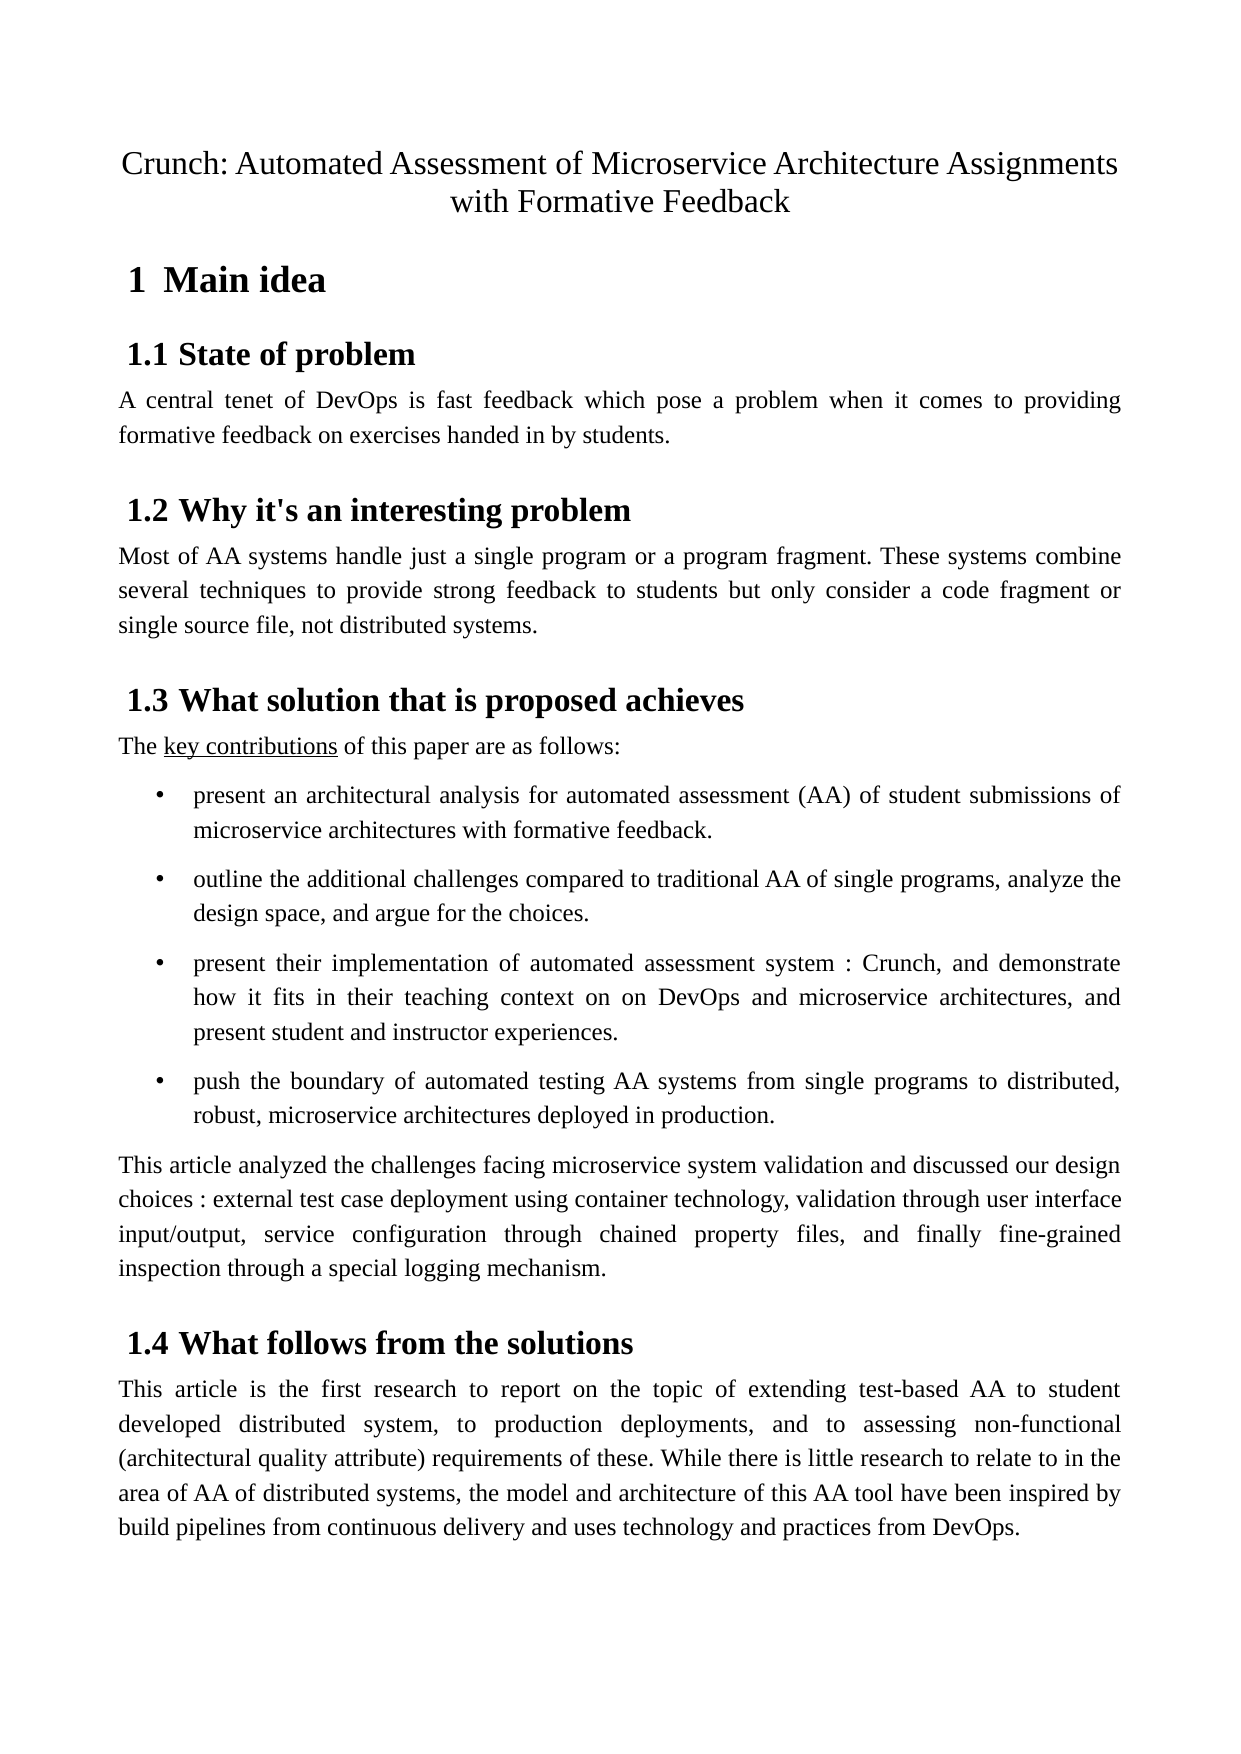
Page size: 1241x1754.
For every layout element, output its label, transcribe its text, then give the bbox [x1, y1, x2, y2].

list push the boundary of automated testing AA systems from single programs to distributed, robust, microservice architectures deployed in production. [156, 1066, 1122, 1129]
subtitle What solution that is proposed achieves [118, 680, 1122, 718]
subtitle Main idea [118, 257, 1122, 301]
list present their implementation of automated assessment system : Crunch, and demonstrate how it fits in their teaching context on on DevOps and microservice architectures, and present student and instructor experiences. [156, 948, 1122, 1045]
list outline the additional challenges compared to traditional AA of single programs, analyze the design space, and argue for the choices. [156, 864, 1122, 927]
text Most of AA systems handle just a single program or a program fragment. These systems combine several techniques to provide strong feedback to students but only consider a code fragment or single source file, not distributed systems. [118, 541, 1122, 639]
text A central tenet of DevOps is fast feedback which pose a problem when it comes to providing formative feedback on exercises handed in by students. [118, 385, 1122, 449]
subtitle State of problem [118, 334, 1122, 373]
list present an architectural analysis for automated assessment (AA) of student submissions of microservice architectures with formative feedback. [156, 780, 1122, 843]
subtitle Why it's an interesting problem [118, 490, 1122, 528]
text The key contributions of this paper are as follows: [118, 731, 1122, 760]
text This article is the first research to report on the topic of extending test-based AA to student developed distributed system, to production deployments, and to assessing non-functional (architectural quality attribute) requirements of these. While there is little research to relate to in the area of AA of distributed systems, the model and architecture of this AA tool have been inspired by build pipelines from continuous delivery and uses technology and practices from DevOps. [118, 1374, 1122, 1541]
subtitle What follows from the solutions [118, 1323, 1122, 1362]
subtitle Crunch: Automated Assessment of Microservice Architecture Assignments with Formative Feedback [118, 143, 1122, 220]
text This article analyzed the challenges facing microservice system validation and discussed our design choices : external test case deployment using container technology, validation through user interface input/output, service configuration through chained property files, and finally fine-grained inspection through a special logging mechanism. [118, 1150, 1122, 1282]
